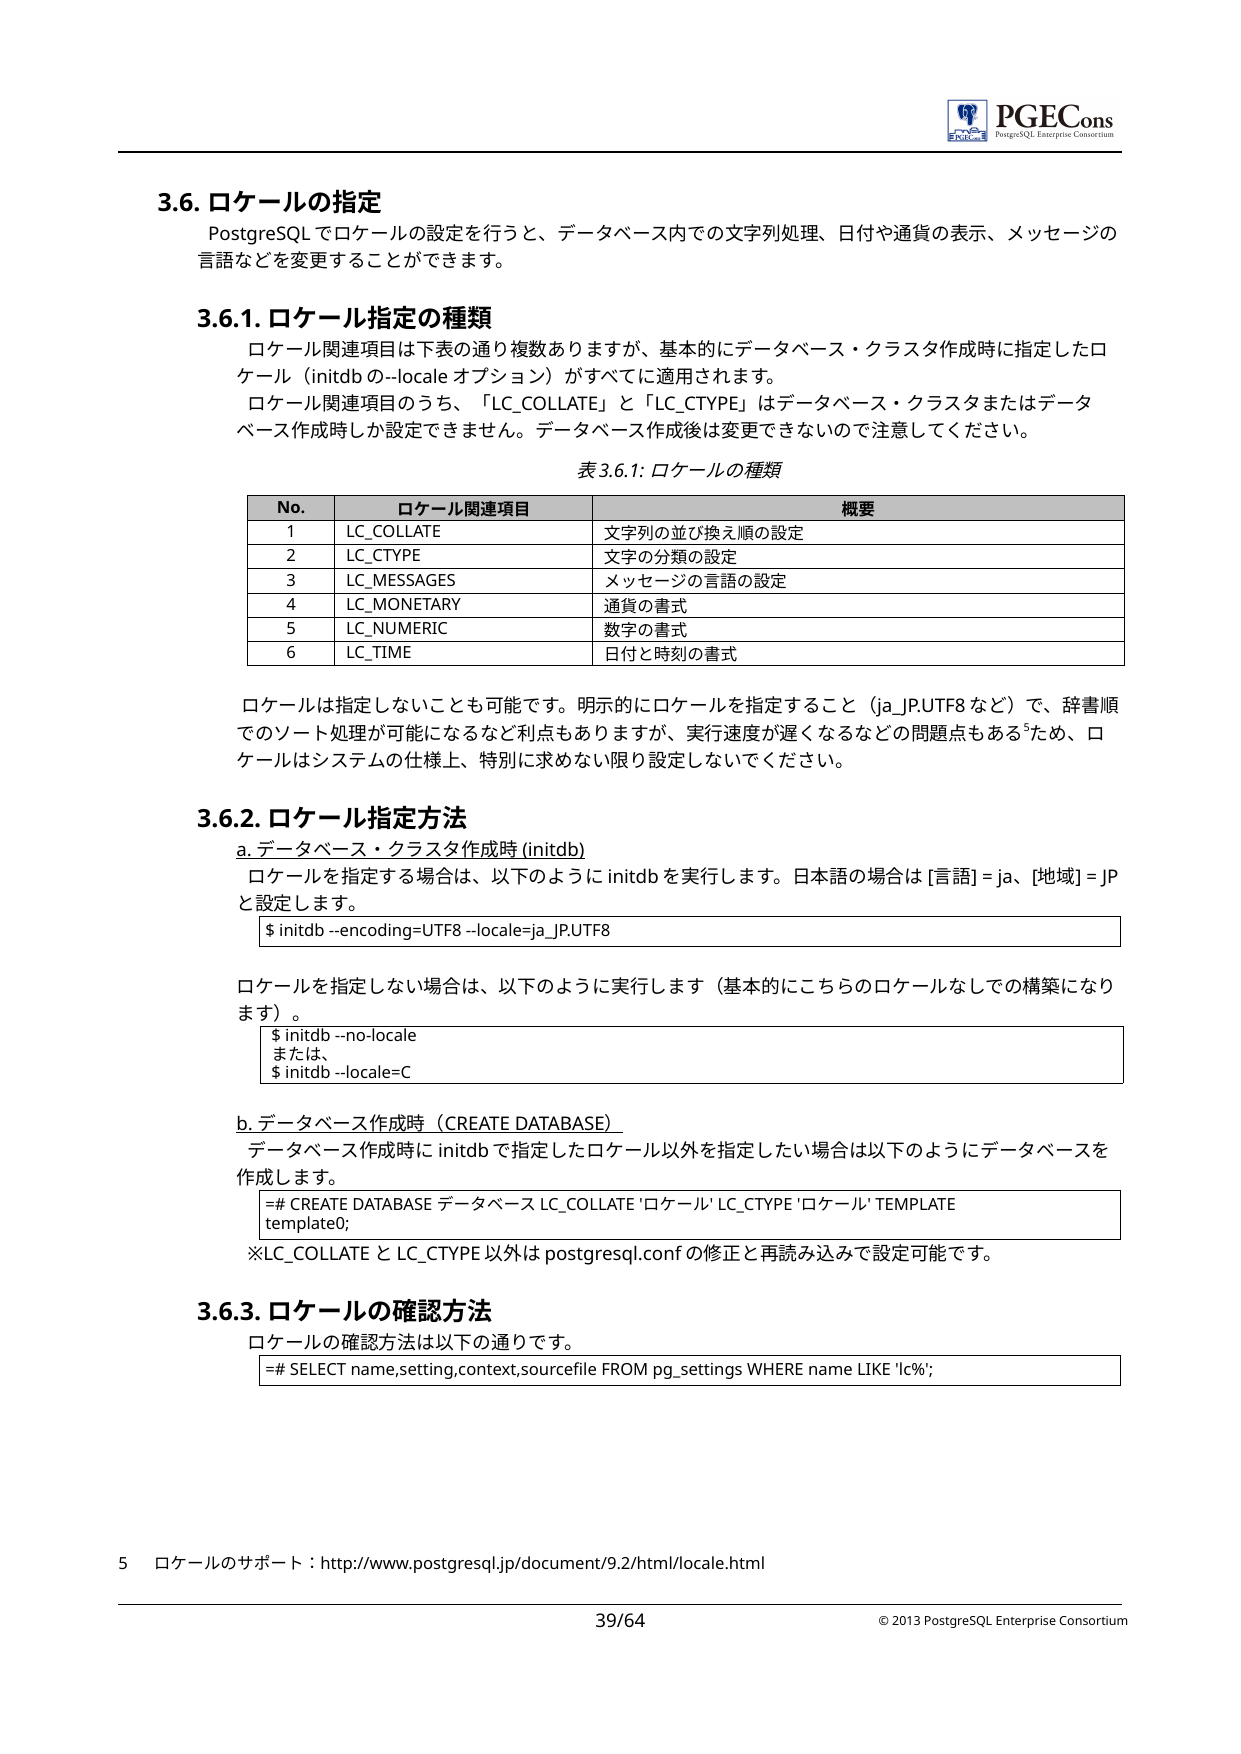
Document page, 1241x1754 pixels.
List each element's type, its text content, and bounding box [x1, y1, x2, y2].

table_cell LC_MONETARY [335, 594, 592, 617]
table_header $ initdb --encoding=UTF8 --locale=ja_JP.UTF8 [260, 917, 1120, 946]
table_cell 日付と時刻の書式 [593, 642, 1124, 665]
table_cell 文字の分類の設定 [593, 545, 1124, 568]
picture [941, 94, 1119, 147]
text ロケールのサポート：http://www.postgresql.jp/document/9.2/html/locale.html [118, 1550, 1122, 1574]
text PostgreSQLでロケールの設定を行うと、データベース内での文字列処理、日付や通貨の表示、メッセージの言語などを変更することができます。 [197, 218, 1122, 273]
text a. データベース・クラスタ作成時 (initdb) [236, 834, 1122, 861]
text ロケールを指定しない場合は、以下のように実行します（基本的にこちらのロケールなしでの構築になります）。 [236, 972, 1122, 1026]
table_cell 通貨の書式 [593, 594, 1124, 617]
text データベース作成時にinitdbで指定したロケール以外を指定したい場合は以下のようにデータベースを作成します。 [236, 1135, 1122, 1190]
text ロケールの確認方法は以下の通りです。 [236, 1328, 1122, 1355]
table_cell LC_TIME [335, 642, 592, 665]
text ロケールを指定する場合は、以下のようにinitdbを実行します。日本語の場合は [言語] = ja、[地域] = JP と設定します。 [236, 861, 1122, 916]
table_cell 5 [248, 618, 334, 641]
table_cell 3 [248, 569, 334, 592]
text b. データベース作成時（CREATE DATABASE） [236, 1108, 1122, 1135]
table_header $ initdb --no-locale または、 $ initdb --locale=C [261, 1027, 1123, 1082]
table_cell LC_COLLATE [335, 521, 592, 544]
subtitle ロケール指定の種類 [197, 298, 1122, 334]
table_cell LC_MESSAGES [335, 569, 592, 592]
table_cell 2 [248, 545, 334, 568]
table_cell 数字の書式 [593, 618, 1124, 641]
table_cell 4 [248, 594, 334, 617]
table_cell 6 [248, 642, 334, 665]
table_header 概要 [593, 496, 1124, 520]
text 表 3.6.1: ロケールの種類 [236, 456, 1122, 483]
text ※LC_COLLATEとLC_CTYPE以外はpostgresql.confの修正と再読み込みで設定可能です。 [236, 1239, 1122, 1266]
table_header =# SELECT name,setting,context,sourcefile FROM pg_settings WHERE name LIKE 'lc%'; [260, 1356, 1120, 1385]
subtitle ロケール指定方法 [197, 798, 1122, 834]
subtitle ロケールの指定 [157, 182, 1122, 218]
subtitle ロケールの確認方法 [197, 1292, 1122, 1328]
text ロケールは指定しないことも可能です。明示的にロケールを指定すること（ja_JP.UTF8など）で、辞書順でのソート処理が可能になるなど利点もありますが、実行速度が遅くなるなどの問題点もあるため、ロケールはシステムの仕様上、特別に求めない限り設定しないでください。 [236, 691, 1122, 772]
text ロケール関連項目は下表の通り複数ありますが、基本的にデータベース・クラスタ作成時に指定したロケール（initdbの--localeオプション）がすべてに適用されます。 [236, 334, 1122, 389]
table_header No. [248, 496, 334, 520]
table_header ロケール関連項目 [335, 496, 592, 520]
table_cell LC_NUMERIC [335, 618, 592, 641]
table_cell 1 [248, 521, 334, 544]
table_cell LC_CTYPE [335, 545, 592, 568]
table_cell メッセージの言語の設定 [593, 569, 1124, 592]
table_header =# CREATE DATABASE データベース LC_COLLATE 'ロケール' LC_CTYPE 'ロケール' TEMPLATE template0; [260, 1191, 1120, 1239]
table_cell 文字列の並び換え順の設定 [593, 521, 1124, 544]
text ロケール関連項目のうち、「LC_COLLATE」と「LC_CTYPE」はデータベース・クラスタまたはデータベース作成時しか設定できません。データベース作成後は変更できないので注意してください。 [236, 389, 1122, 443]
